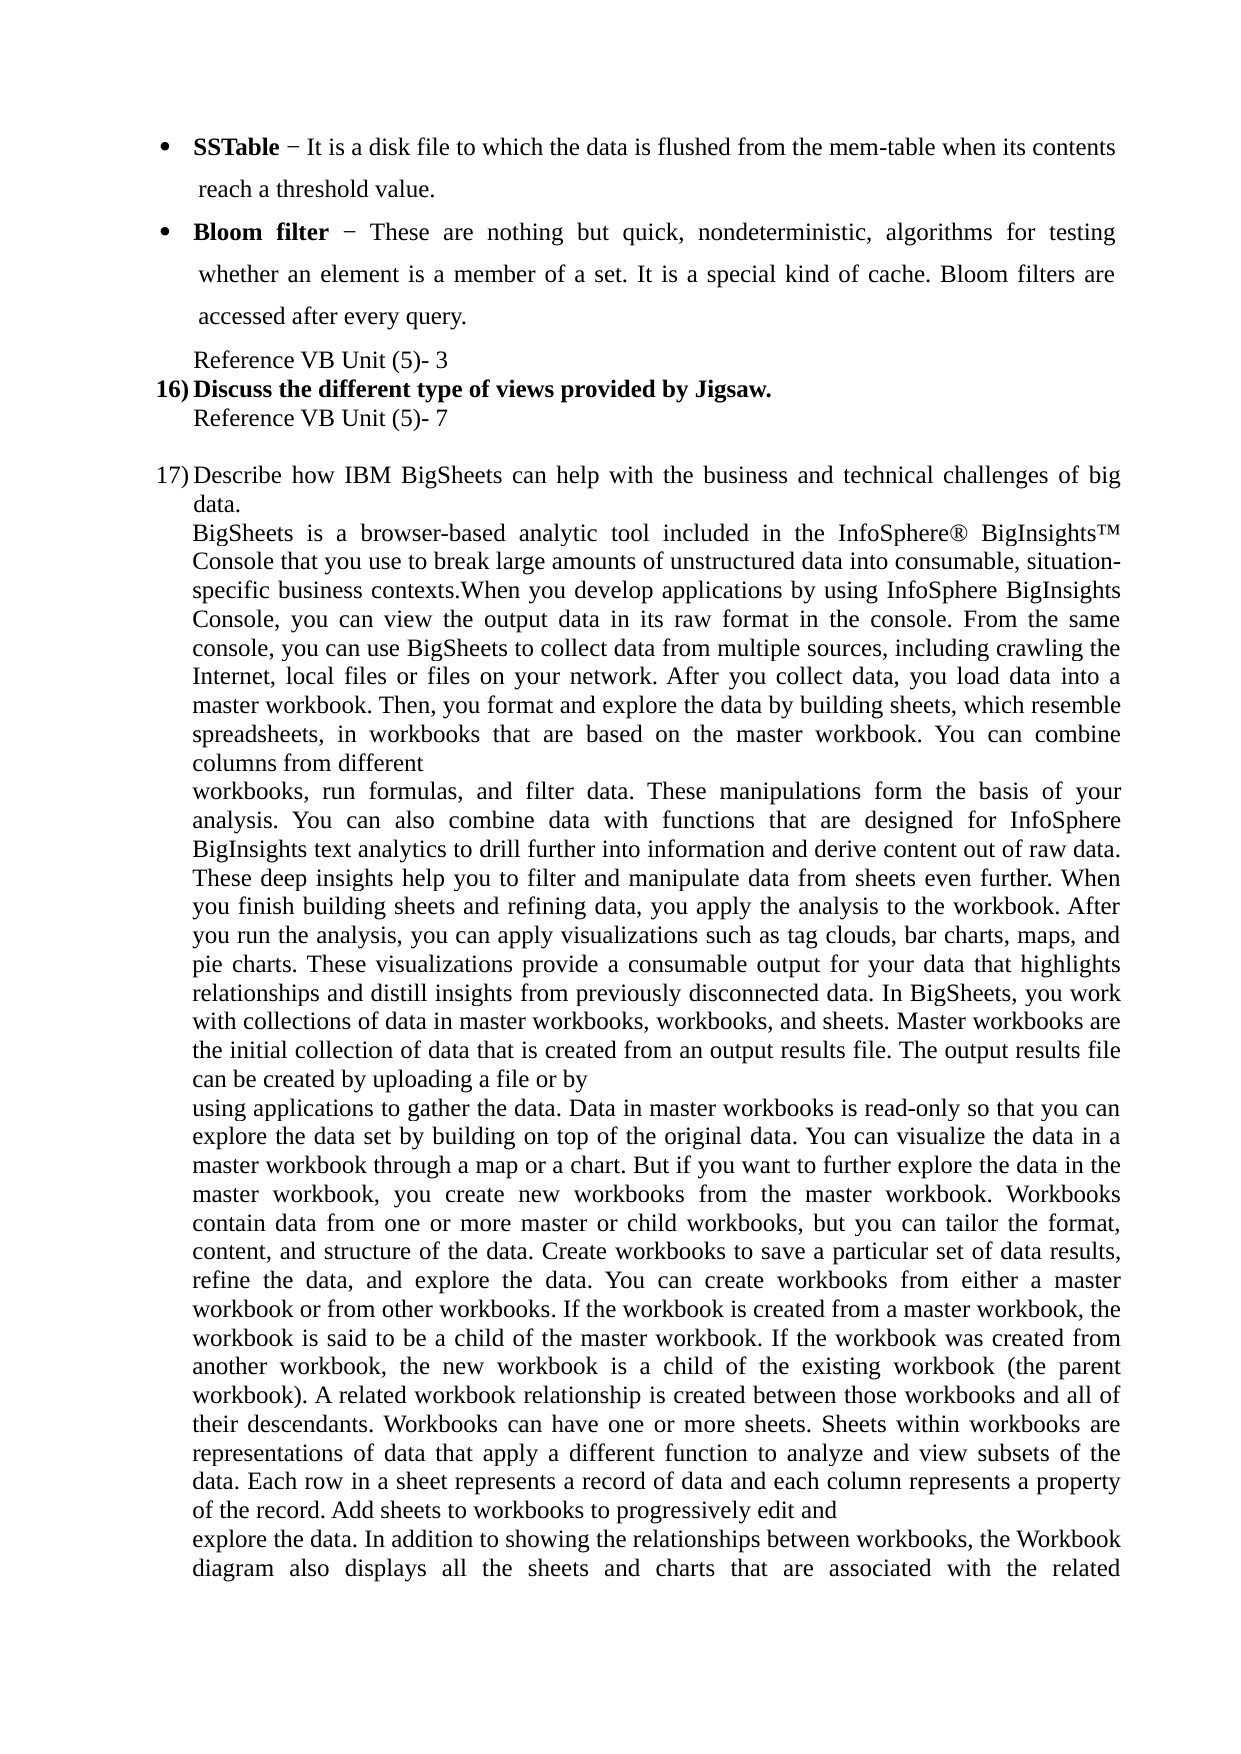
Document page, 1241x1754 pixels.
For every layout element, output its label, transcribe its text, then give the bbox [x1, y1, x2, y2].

text BigSheets is a browser-based analytic tool included in the InfoSphere® BigInsights™ Console that you use to break large amounts of unstructured data into consumable, situation-specific business contexts.When you develop applications by using InfoSphere BigInsights Console, you can view the output data in its raw format in the console. From the same console, you can use BigSheets to collect data from multiple sources, including crawling the Internet, local files or files on your network. After you collect data, you load data into a master workbook. Then, you format and explore the data by building sheets, which resemble spreadsheets, in workbooks that are based on the master workbook. You can combine columns from different [192, 518, 1122, 776]
text workbooks, run formulas, and filter data. These manipulations form the basis of your analysis. You can also combine data with functions that are designed for InfoSphere BigInsights text analytics to drill further into information and derive content out of raw data. These deep insights help you to filter and manipulate data from sheets even further. When you finish building sheets and refining data, you apply the analysis to the workbook. After you run the analysis, you can apply visualizations such as tag clouds, bar charts, maps, and pie charts. These visualizations provide a consumable output for your data that highlights relationships and distill insights from previously disconnected data. In BigSheets, you work with collections of data in master workbooks, workbooks, and sheets. Master workbooks are the initial collection of data that is created from an output results file. The output results file can be created by uploading a file or by [192, 776, 1122, 1093]
list Describe how IBM BigSheets can help with the business and technical challenges of big data. [156, 460, 1122, 518]
list Bloom filter − These are nothing but quick, nondeterministic, algorithms for testing whether an element is a member of a set. It is a special kind of cache. Bloom filters are accessed after every query. [161, 203, 1117, 330]
text using applications to gather the data. Data in master workbooks is read-only so that you can explore the data set by building on top of the original data. You can visualize the data in a master workbook through a map or a chart. But if you want to further explore the data in the master workbook, you create new workbooks from the master workbook. Workbooks contain data from one or more master or child workbooks, but you can tailor the format, content, and structure of the data. Create workbooks to save a particular set of data results, refine the data, and explore the data. You can create workbooks from either a master workbook or from other workbooks. If the workbook is created from a master workbook, the workbook is said to be a child of the master workbook. If the workbook was created from another workbook, the new workbook is a child of the existing workbook (the parent workbook). A related workbook relationship is created between those workbooks and all of their descendants. Workbooks can have one or more sheets. Sheets within workbooks are representations of data that apply a different function to analyze and view subsets of the data. Each row in a sheet represents a record of data and each column represents a property of the record. Add sheets to workbooks to progressively edit and [192, 1093, 1122, 1524]
list Reference VB Unit (5)- 7 [156, 403, 1122, 431]
list SSTable − It is a disk file to which the data is flushed from the mem-table when its contents reach a threshold value. [161, 118, 1117, 203]
list Reference VB Unit (5)- 3 [156, 345, 1122, 374]
list Discuss the different type of views provided by Jigsaw. [156, 374, 1122, 403]
text explore the data. In addition to showing the relationships between workbooks, the Workbook diagram also displays all the sheets and charts that are associated with the related [192, 1524, 1122, 1581]
